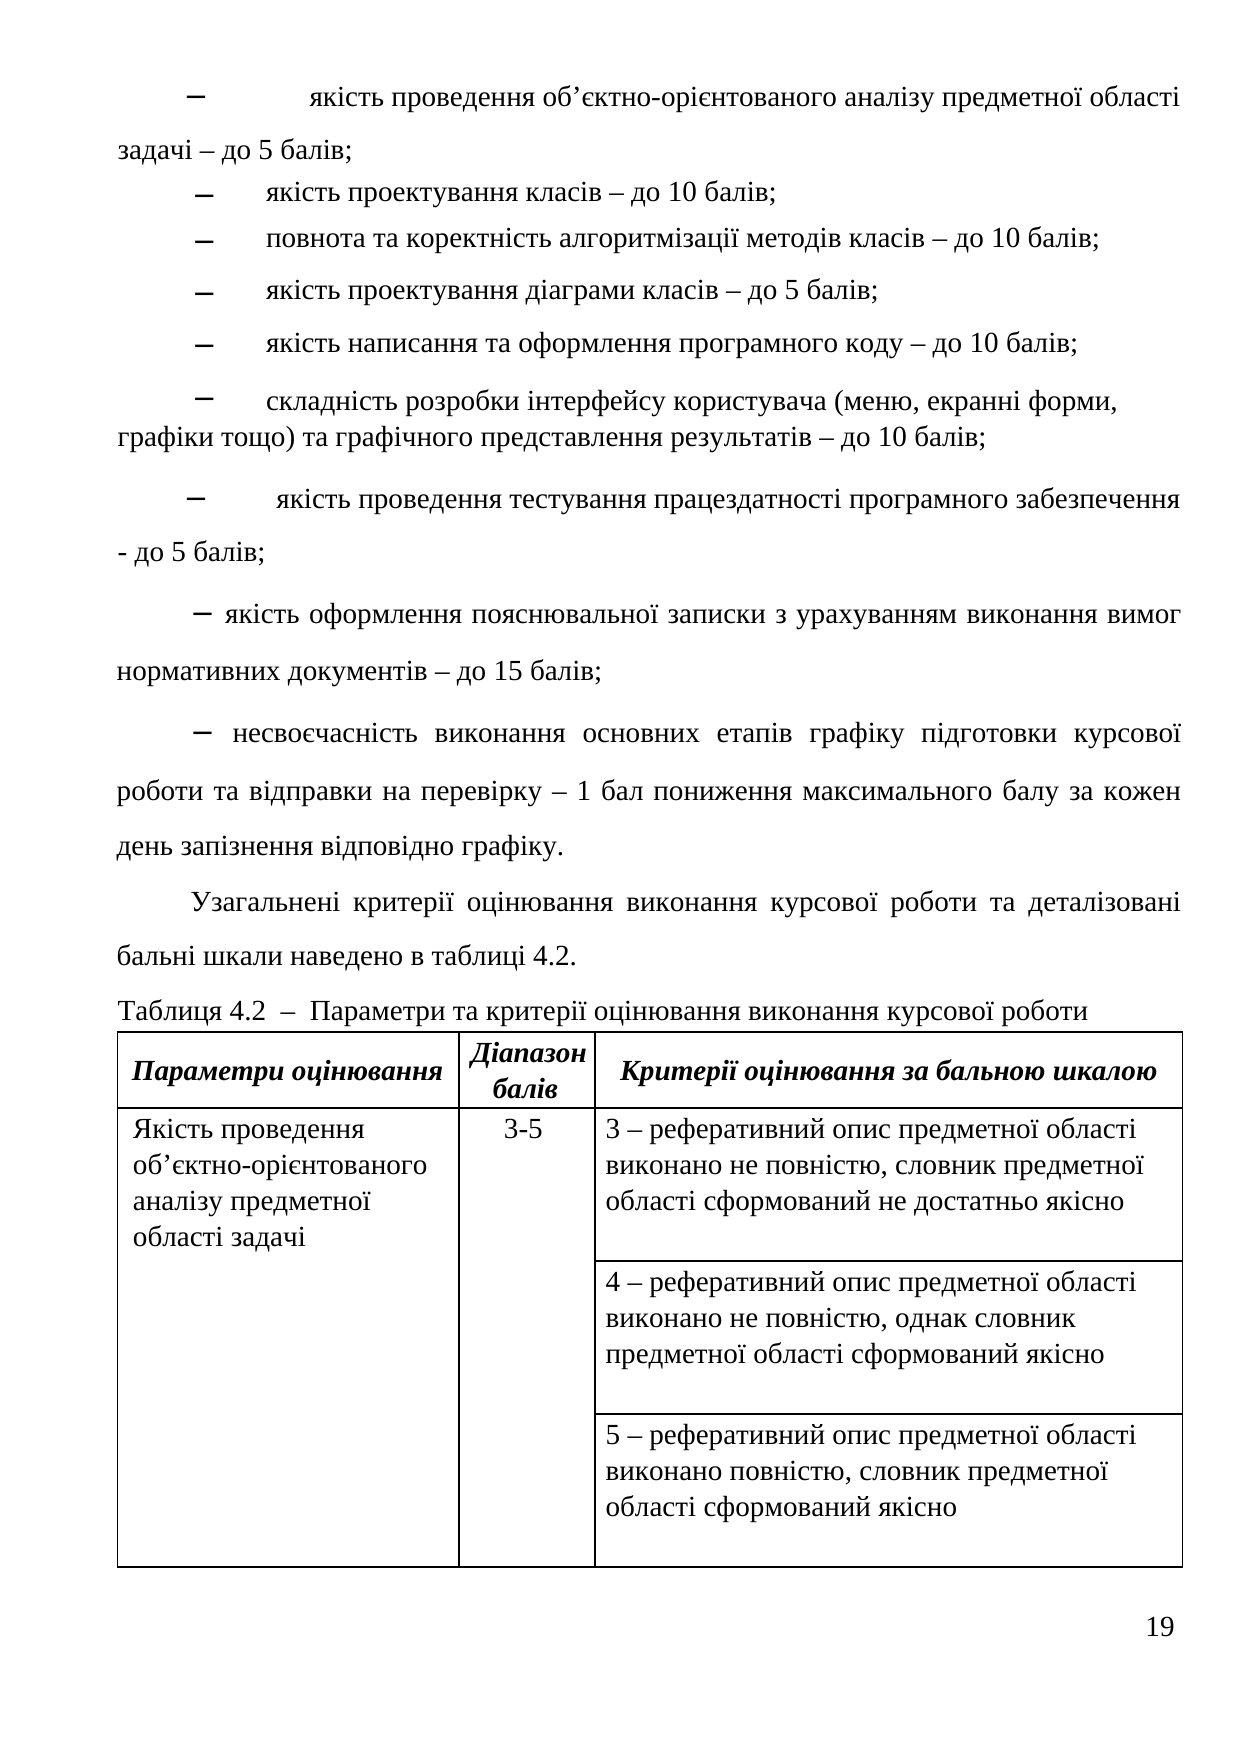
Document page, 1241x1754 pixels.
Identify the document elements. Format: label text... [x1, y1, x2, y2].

table_cell 3-5 [460, 1109, 594, 1566]
table_cell − [192, 268, 266, 321]
table_cell 3 – реферативний опис предметної області виконано не повністю, словник предметної області сформований не достатньо якісно [596, 1109, 1182, 1260]
table_header Параметри оцінювання [118, 1033, 458, 1107]
text − якість проведення об’єктно-орієнтованого аналізу предметної області [103, 75, 1188, 115]
table_cell − [192, 216, 266, 268]
table_header якість проектування класів – до 10 балів; [266, 170, 1188, 216]
text Узагальнені критерії оцінювання виконання курсової роботи та деталізовані бальні шкали наведено в таблиці 4.2. [116, 884, 1182, 972]
text графіки тощо) та графічного представлення результатів – до 10 балів; [117, 419, 1182, 453]
table_cell − [192, 321, 266, 373]
table_cell Якість проведення об’єктно-орієнтованого аналізу предметної області задачі [118, 1109, 458, 1566]
text − несвоєчасність виконання основних етапів графіку підготовки курсової роботи та відправки на перевірку – 1 бал пониження максимального балу за кожен день запізнення відповідно графіку. [116, 711, 1182, 862]
text Таблиця 4.2 – Параметри та критерії оцінювання виконання курсової роботи [117, 993, 1182, 1027]
table_cell − [192, 373, 266, 419]
text - до 5 балів; [117, 534, 1182, 568]
table_cell 4 – реферативний опис предметної області виконано не повністю, однак словник предметної області сформований якісно [596, 1262, 1182, 1413]
table_header Діапазон балів [460, 1033, 594, 1107]
table_cell якість проектування діаграми класів – до 5 балів; [266, 268, 1188, 321]
table_cell якість написання та оформлення програмного коду – до 10 балів; [266, 321, 1188, 373]
text задачі – до 5 балів; [117, 132, 1182, 165]
table_header Критерії оцінювання за бальною шкалою [596, 1033, 1182, 1107]
table_cell 5 – реферативний опис предметної області виконано повністю, словник предметної області сформований якісно [596, 1415, 1182, 1566]
table_cell складність розробки інтерфейсу користувача (меню, екранні форми, [266, 373, 1188, 419]
table_cell повнота та коректність алгоритмізації методів класів – до 10 балів; [266, 216, 1188, 268]
text − якість проведення тестування працездатності програмного забезпечення [103, 477, 1188, 517]
text − якість оформлення пояснювальної записки з урахуванням виконання вимог нормативних документів – до 15 балів; [116, 592, 1182, 687]
table_header − [192, 170, 266, 216]
